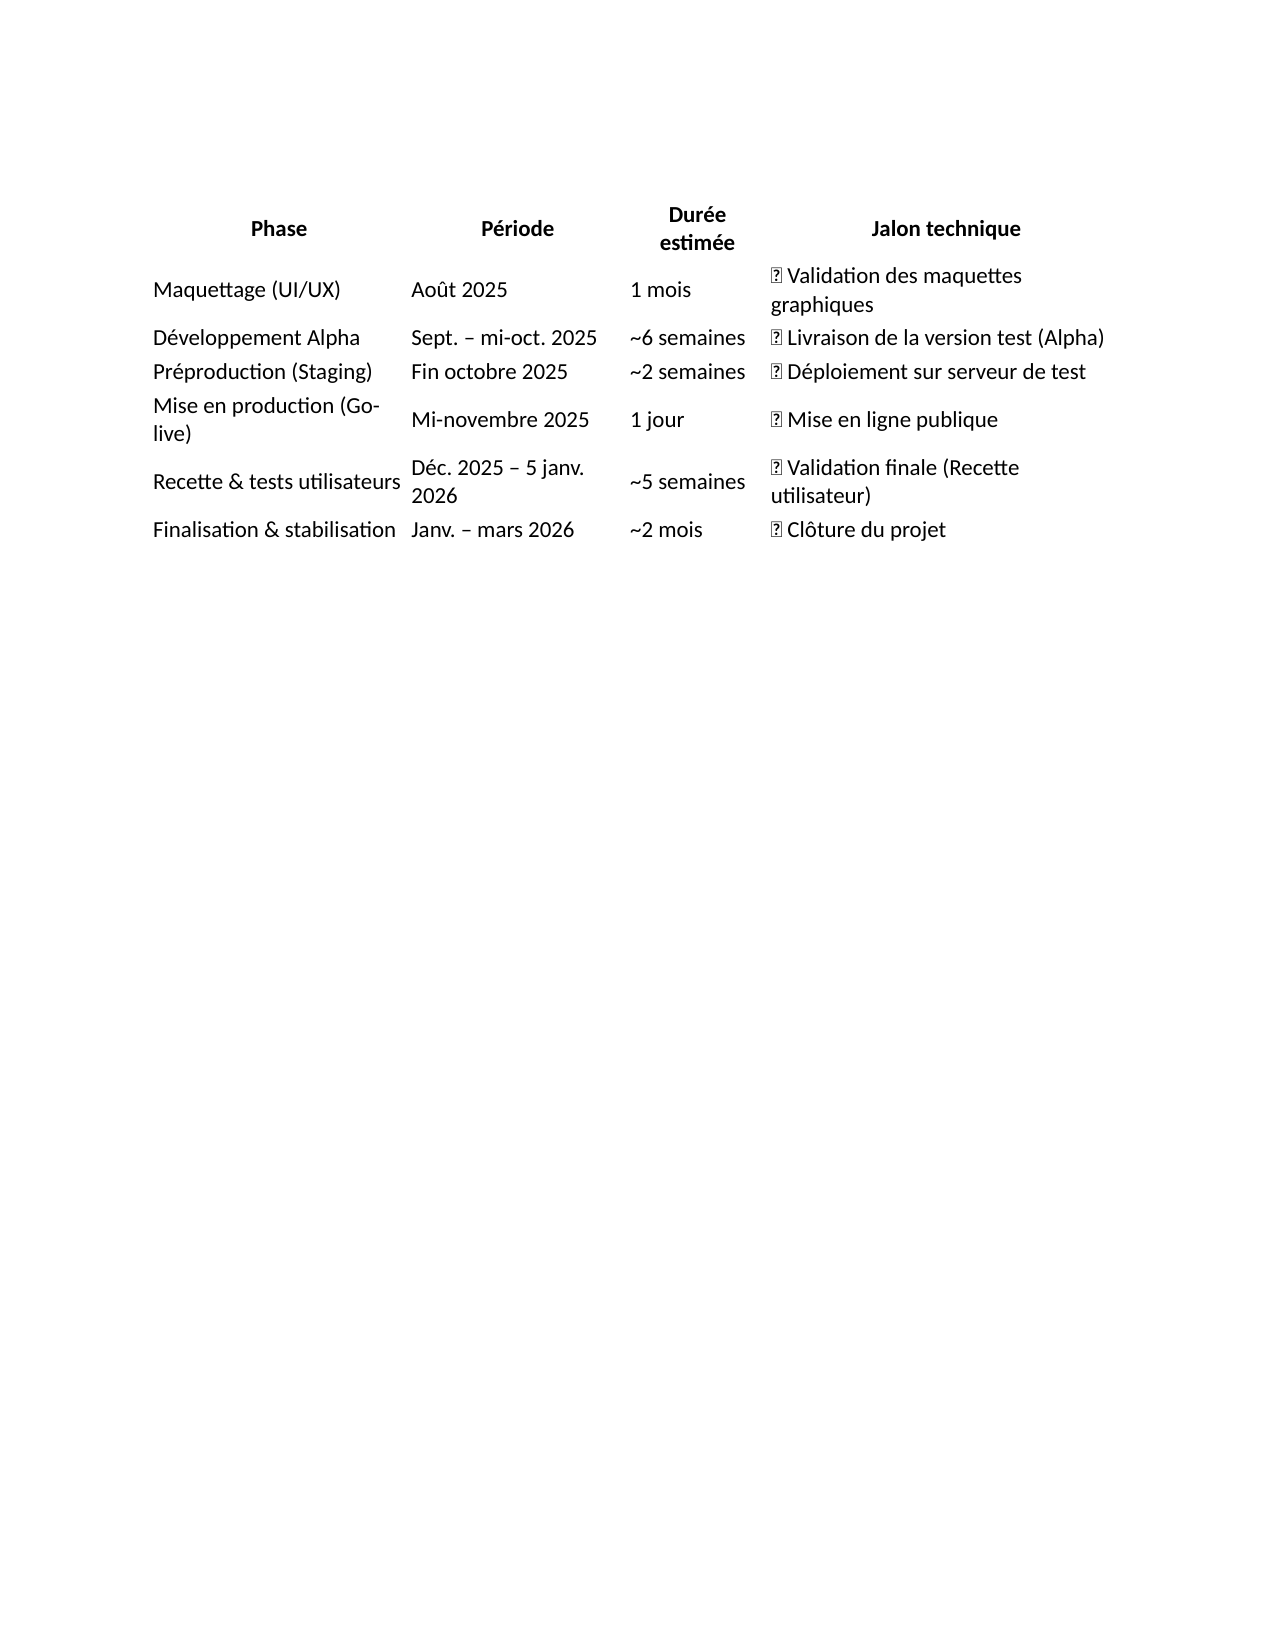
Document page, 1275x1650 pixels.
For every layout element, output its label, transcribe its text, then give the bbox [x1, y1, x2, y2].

table_cell ✅ Validation des maquettes graphiques [768, 259, 1125, 321]
table_cell ~2 mois [627, 512, 768, 546]
table_cell Sept. – mi-oct. 2025 [408, 321, 627, 354]
table_cell Recette & tests utilisateurs [150, 450, 408, 512]
table_header Période [408, 197, 627, 259]
table_cell ✅ Livraison de la version test (Alpha) [768, 321, 1125, 354]
table_cell Déc. 2025 – 5 janv. 2026 [408, 450, 627, 512]
table_cell 1 mois [627, 259, 768, 321]
table_cell ~5 semaines [627, 450, 768, 512]
table_cell 1 jour [627, 388, 768, 450]
table_cell ~6 semaines [627, 321, 768, 354]
table_cell Fin octobre 2025 [408, 355, 627, 388]
table_header Durée estimée [627, 197, 768, 259]
table_cell ✅ Déploiement sur serveur de test [768, 355, 1125, 388]
table_cell Développement Alpha [150, 321, 408, 354]
table_header Phase [150, 197, 408, 259]
table_cell Finalisation & stabilisation [150, 512, 408, 546]
table_cell Préproduction (Staging) [150, 355, 408, 388]
table_header Jalon technique [768, 197, 1125, 259]
table_cell ✅ Mise en ligne publique [768, 388, 1125, 450]
table_cell Mi-novembre 2025 [408, 388, 627, 450]
table_cell ✅ Clôture du projet [768, 512, 1125, 546]
table_cell Mise en production (Go-live) [150, 388, 408, 450]
table_cell ~2 semaines [627, 355, 768, 388]
table_cell Août 2025 [408, 259, 627, 321]
table_cell Maquettage (UI/UX) [150, 259, 408, 321]
table_cell ✅ Validation finale (Recette utilisateur) [768, 450, 1125, 512]
table_cell Janv. – mars 2026 [408, 512, 627, 546]
